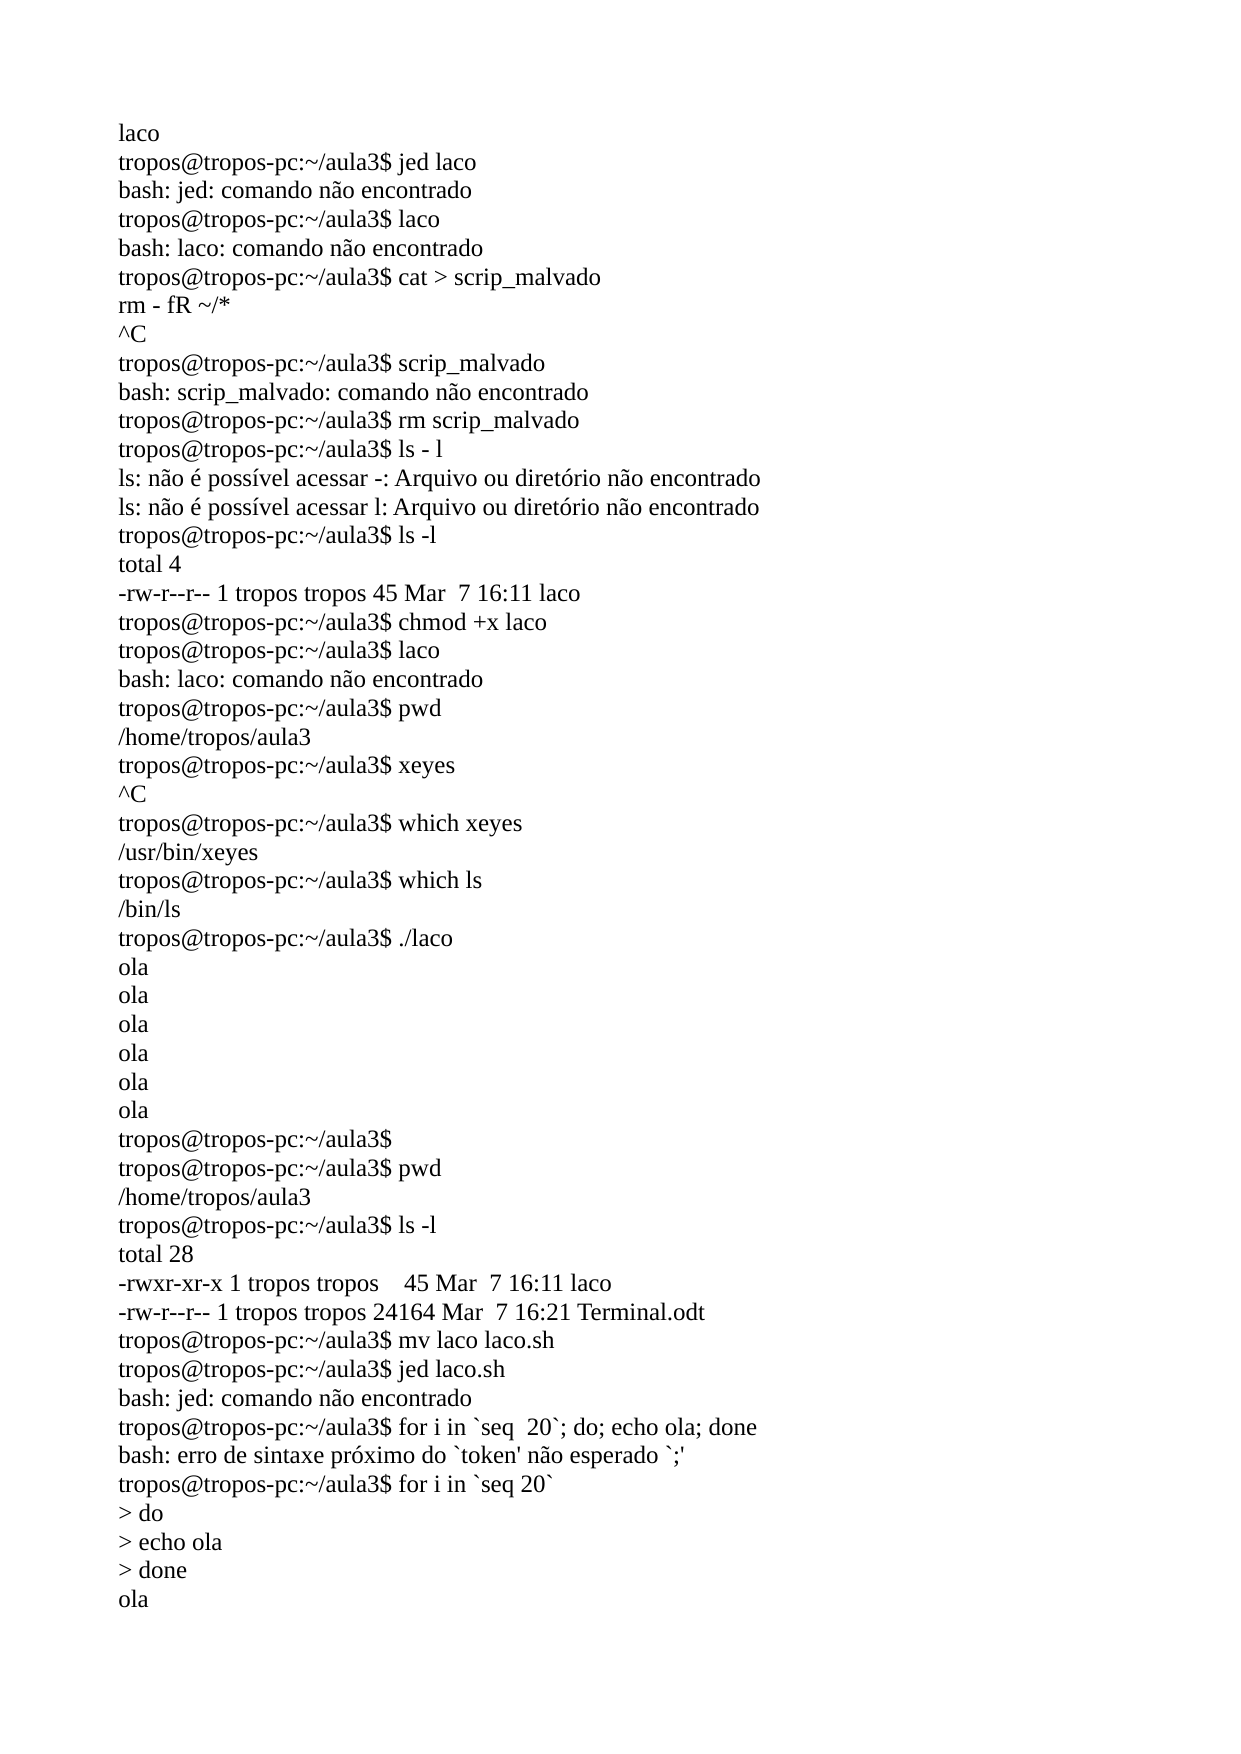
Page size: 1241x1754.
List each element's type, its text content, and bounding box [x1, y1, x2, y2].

text tropos@tropos-pc:~/aula3$ mv laco laco.sh [118, 1326, 1122, 1354]
text bash: scrip_malvado: comando não encontrado [118, 377, 1122, 406]
text tropos@tropos-pc:~/aula3$ rm scrip_malvado [118, 406, 1122, 434]
text tropos@tropos-pc:~/aula3$ scrip_malvado [118, 348, 1122, 377]
text tropos@tropos-pc:~/aula3$ ls - l [118, 434, 1122, 463]
text bash: laco: comando não encontrado [118, 233, 1122, 262]
text -rwxr-xr-x 1 tropos tropos 45 Mar 7 16:11 laco [118, 1268, 1122, 1297]
text tropos@tropos-pc:~/aula3$ [118, 1124, 1122, 1153]
text tropos@tropos-pc:~/aula3$ jed laco [118, 147, 1122, 176]
text ^C [118, 779, 1122, 808]
text ls: não é possível acessar l: Arquivo ou diretório não encontrado [118, 492, 1122, 521]
text tropos@tropos-pc:~/aula3$ which xeyes [118, 808, 1122, 837]
text tropos@tropos-pc:~/aula3$ laco [118, 204, 1122, 233]
text tropos@tropos-pc:~/aula3$ cat > scrip_malvado [118, 262, 1122, 291]
text bash: laco: comando não encontrado [118, 664, 1122, 693]
text ola [118, 1584, 1122, 1613]
text > echo ola [118, 1527, 1122, 1556]
text ^C [118, 319, 1122, 348]
text ola [118, 952, 1122, 981]
text ola [118, 1096, 1122, 1124]
text /usr/bin/xeyes [118, 837, 1122, 866]
text -rw-r--r-- 1 tropos tropos 24164 Mar 7 16:21 Terminal.odt [118, 1297, 1122, 1326]
text tropos@tropos-pc:~/aula3$ pwd [118, 1153, 1122, 1182]
text ola [118, 981, 1122, 1009]
text total 28 [118, 1239, 1122, 1268]
text tropos@tropos-pc:~/aula3$ for i in `seq 20`; do; echo ola; done [118, 1412, 1122, 1441]
text tropos@tropos-pc:~/aula3$ pwd [118, 693, 1122, 722]
text tropos@tropos-pc:~/aula3$ ./laco [118, 923, 1122, 952]
text tropos@tropos-pc:~/aula3$ ls -l [118, 1211, 1122, 1239]
text /bin/ls [118, 894, 1122, 923]
text bash: jed: comando não encontrado [118, 176, 1122, 204]
text rm - fR ~/* [118, 291, 1122, 319]
text /home/tropos/aula3 [118, 1182, 1122, 1211]
text ola [118, 1038, 1122, 1067]
text tropos@tropos-pc:~/aula3$ for i in `seq 20` [118, 1469, 1122, 1498]
text ola [118, 1067, 1122, 1096]
text bash: jed: comando não encontrado [118, 1383, 1122, 1412]
text tropos@tropos-pc:~/aula3$ xeyes [118, 751, 1122, 779]
text bash: erro de sintaxe próximo do `token' não esperado `;' [118, 1441, 1122, 1469]
text tropos@tropos-pc:~/aula3$ which ls [118, 866, 1122, 894]
text laco [118, 118, 1122, 147]
text ola [118, 1009, 1122, 1038]
text tropos@tropos-pc:~/aula3$ ls -l [118, 521, 1122, 549]
text > done [118, 1556, 1122, 1584]
text /home/tropos/aula3 [118, 722, 1122, 751]
text tropos@tropos-pc:~/aula3$ laco [118, 636, 1122, 664]
text -rw-r--r-- 1 tropos tropos 45 Mar 7 16:11 laco [118, 578, 1122, 607]
text total 4 [118, 549, 1122, 578]
text tropos@tropos-pc:~/aula3$ jed laco.sh [118, 1354, 1122, 1383]
text tropos@tropos-pc:~/aula3$ chmod +x laco [118, 607, 1122, 636]
text ls: não é possível acessar -: Arquivo ou diretório não encontrado [118, 463, 1122, 492]
text > do [118, 1498, 1122, 1527]
